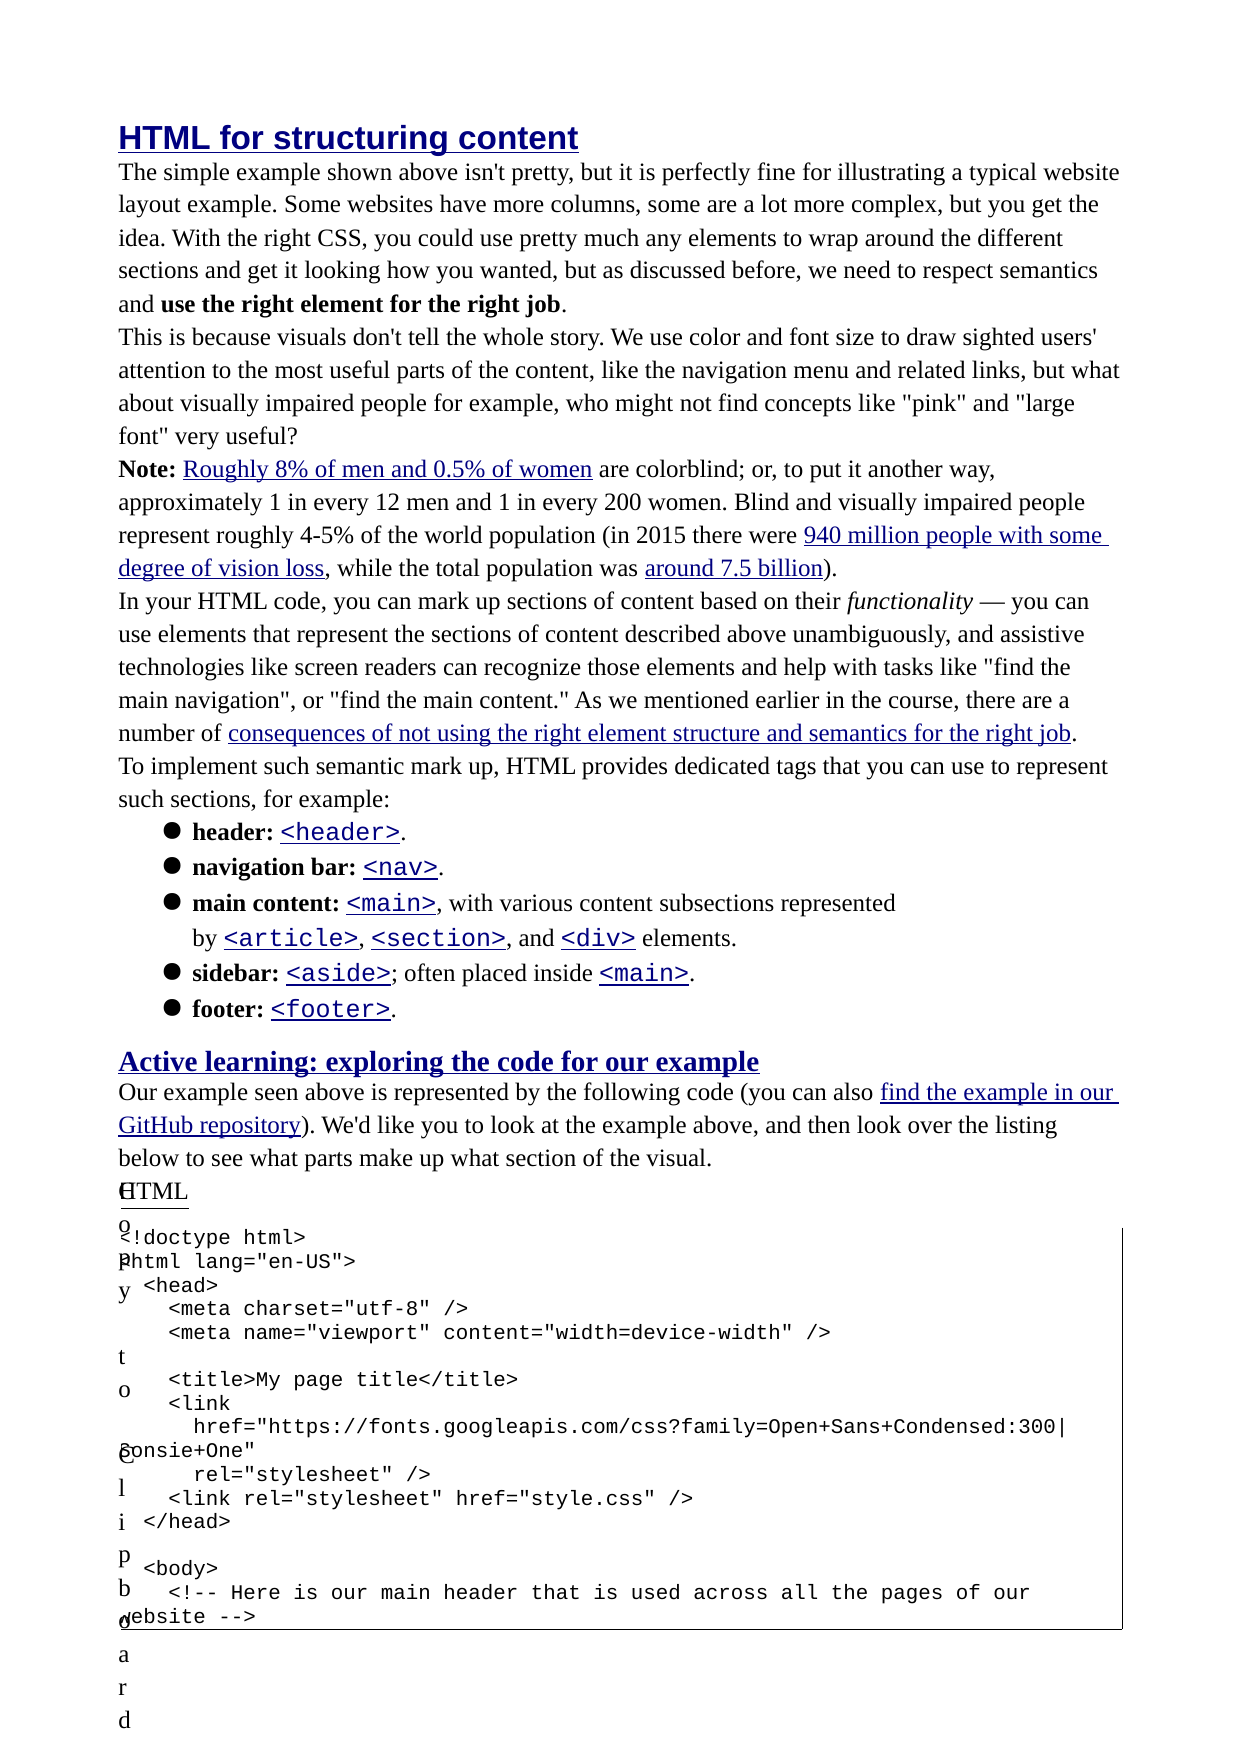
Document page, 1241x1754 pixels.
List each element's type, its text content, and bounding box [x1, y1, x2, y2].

text <body> [121, 1558, 1122, 1582]
text HTML [121, 1176, 1122, 1208]
list header: <header>. [162, 817, 1122, 848]
list footer: <footer>. [162, 994, 1122, 1024]
text The simple example shown above isn't pretty, but it is perfectly fine for illustrating a typical website layout example. Some websites have more columns, some are a lot more complex, but you get the idea. With the right CSS, you could use pretty much any elements to wrap around the different sections and get it looking how you wanted, but as discussed before, we need to respect semantics and use the right element for the right job. [118, 157, 1122, 317]
text <!-- Here is our main header that is used across all the pages of our website --> [121, 1582, 1122, 1629]
text <head> [121, 1275, 1122, 1298]
text <meta name="viewport" content="width=device-width" /> [121, 1322, 1122, 1346]
text This is because visuals don't tell the whole story. We use color and font size to draw sighted users' attention to the most useful parts of the content, like the navigation menu and related links, but what about visually impaired people for example, who might not find concepts like "pink" and "large font" very useful? [118, 322, 1122, 449]
text Our example seen above is represented by the following code (you can also find the example in our GitHub repository). We'd like you to look at the example above, and then look over the listing below to see what parts make up what section of the visual. [118, 1077, 1122, 1172]
text <link rel="stylesheet" href="style.css" /> [121, 1487, 1122, 1511]
text <meta charset="utf-8" /> [121, 1298, 1122, 1322]
list main content: <main>, with various content subsections represented by <article>, <section>, and <div> elements. [162, 888, 1122, 954]
subtitle HTML for structuring content [118, 118, 1122, 157]
list navigation bar: <nav>. [162, 852, 1122, 883]
text <html lang="en-US"> [121, 1251, 1122, 1275]
text </head> [121, 1511, 1122, 1535]
text In your HTML code, you can mark up sections of content based on their functionality — you can use elements that represent the sections of content described above unambiguously, and assistive technologies like screen readers can recognize those elements and help with tasks like "find the main navigation", or "find the main content." As we mentioned earlier in the course, there are a number of consequences of not using the right element structure and semantics for the right job. [118, 586, 1122, 747]
text <title>My page title</title> [121, 1369, 1122, 1393]
text rel="stylesheet" /> [121, 1464, 1122, 1487]
text Note: Roughly 8% of men and 0.5% of women are colorblind; or, to put it another way, approximately 1 in every 12 men and 1 in every 200 women. Blind and visually impaired people represent roughly 4-5% of the world population (in 2015 there were 940 million people with some degree of vision loss, while the total population was around 7.5 billion). [118, 454, 1122, 582]
list sidebar: <aside>; often placed inside <main>. [162, 958, 1122, 989]
subtitle Active learning: exploring the code for our example [118, 1044, 1122, 1077]
text To implement such semantic mark up, HTML provides dedicated tags that you can use to represent such sections, for example: [118, 751, 1122, 813]
text href="https://fonts.googleapis.com/css?family=Open+Sans+Condensed:300|Sonsie+One" [121, 1417, 1122, 1464]
text <!doctype html> [121, 1227, 1122, 1251]
text <link [121, 1393, 1122, 1417]
